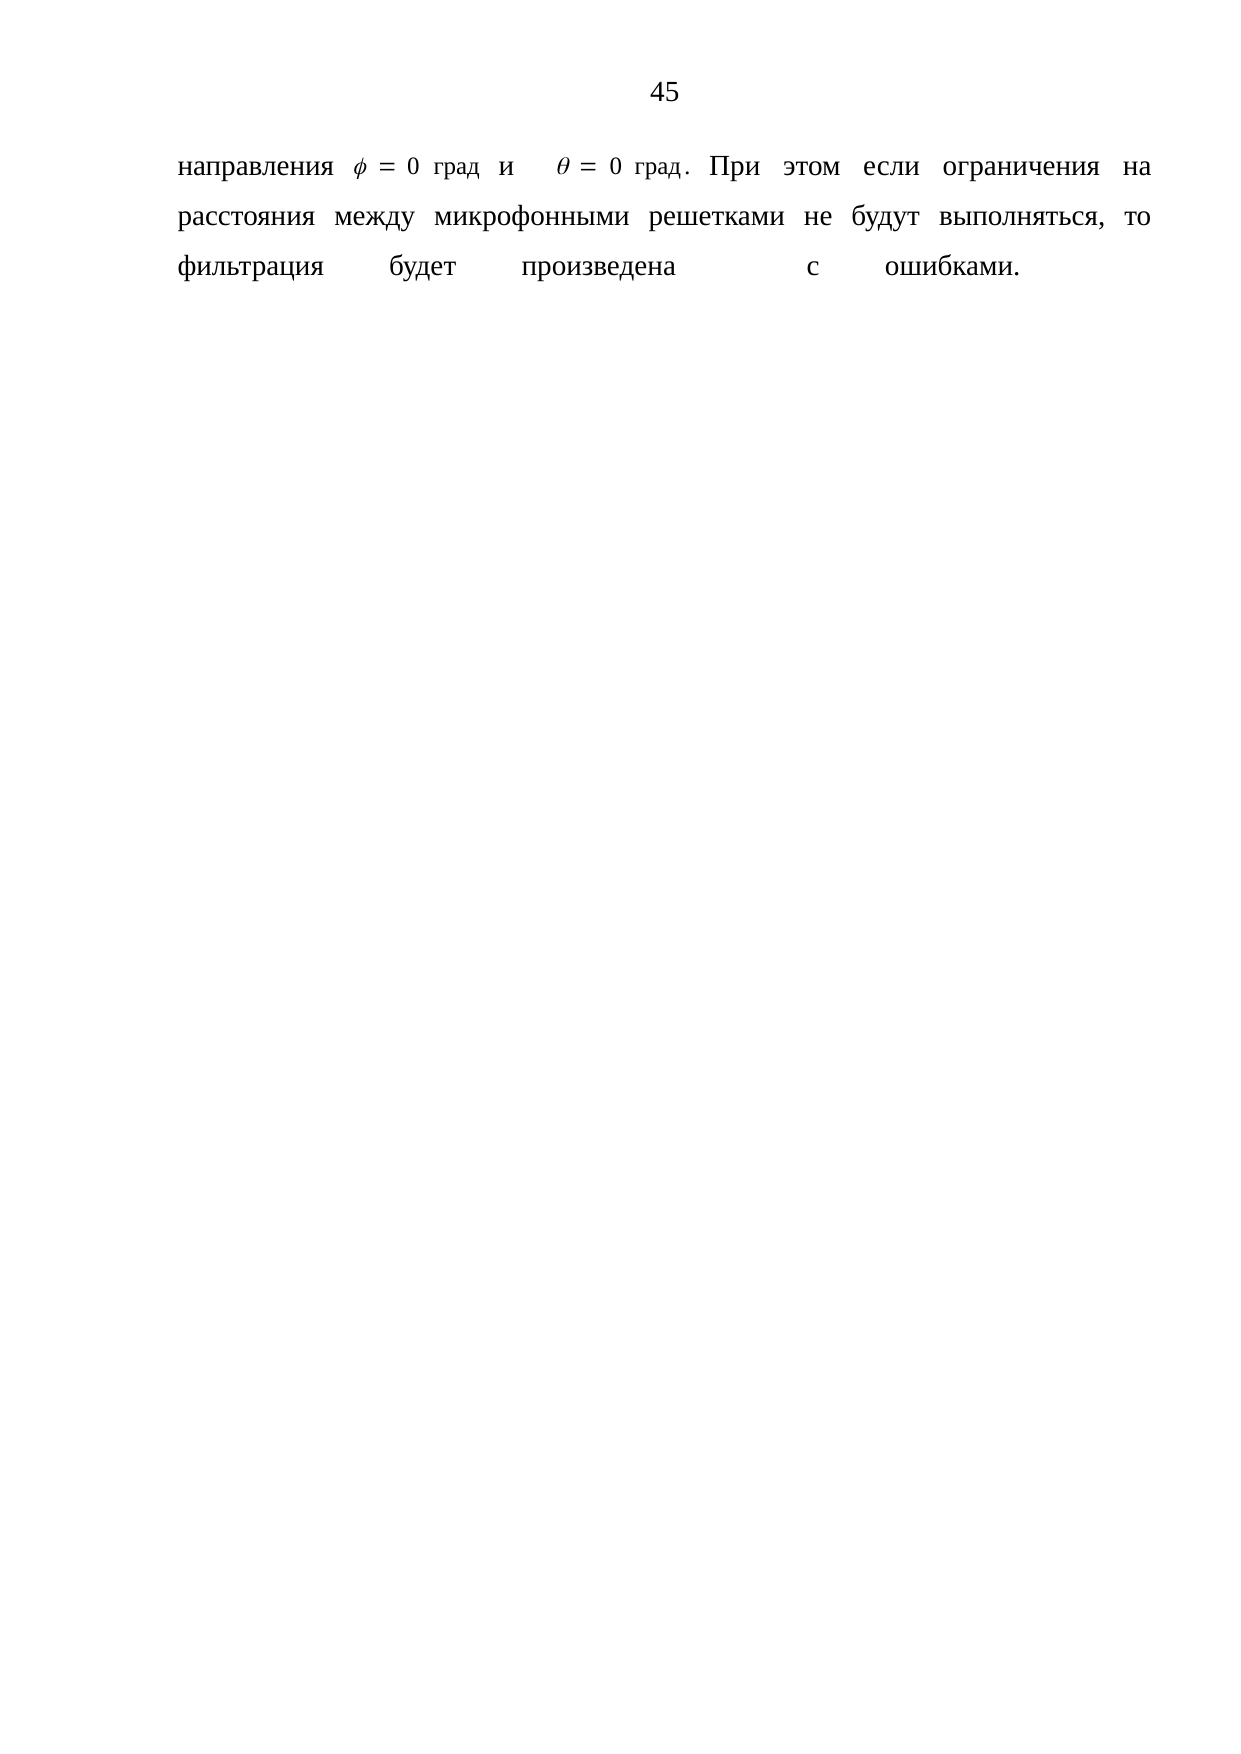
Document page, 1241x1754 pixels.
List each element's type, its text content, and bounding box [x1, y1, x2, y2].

text Из рис. 8.5-8.8 видно, отклонение элемента МР не приводит к значительному ухудшению качества фильтрации. На каждом рисунке видно, что различие между данными микрофонными решетками незначительно. Можно сделать вывод о том, что отклонение элемента МР не приводит к ухудшению работы по выделению полезного сигнала, пришедшего с направленияи При этом если ограничения на расстояния между микрофонными решетками не будут выполняться, то фильтрация будет произведена с ошибками. [177, 148, 1152, 382]
